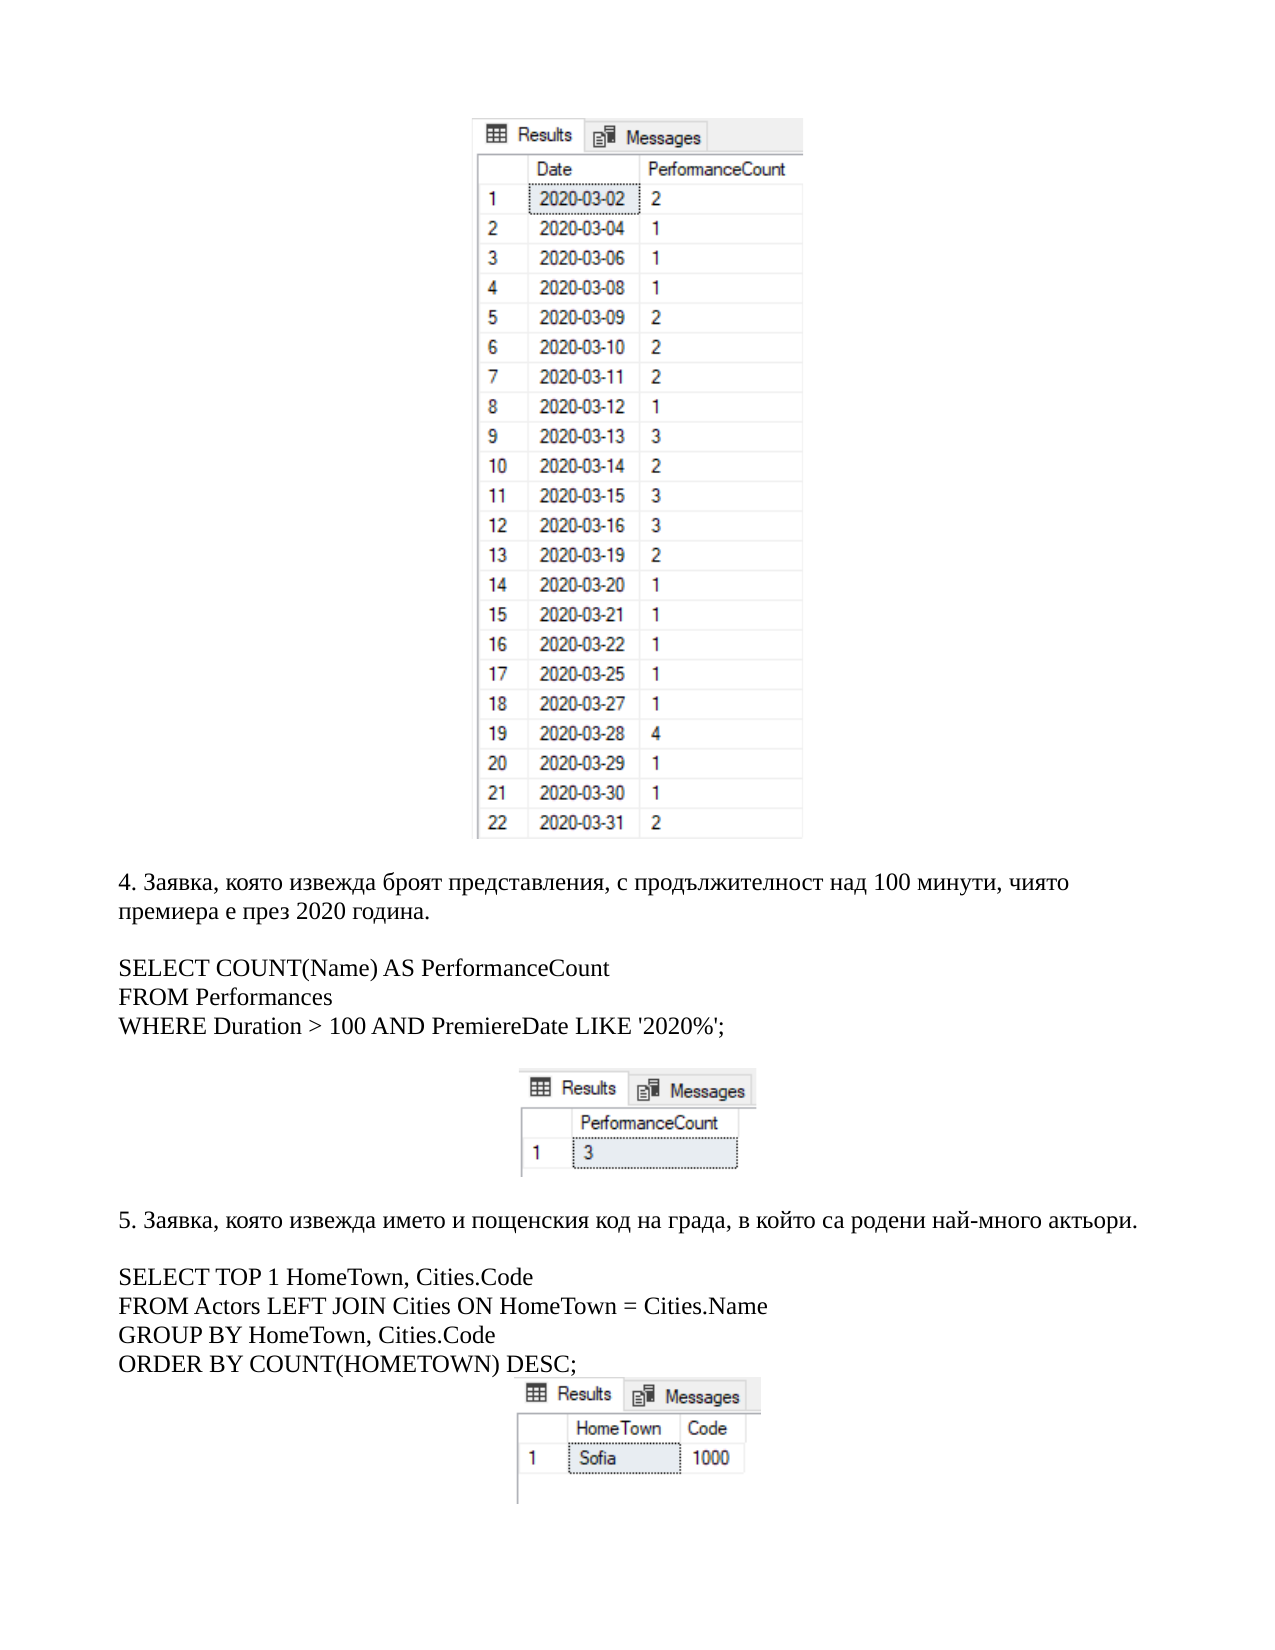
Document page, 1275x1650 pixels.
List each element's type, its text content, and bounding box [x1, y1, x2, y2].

picture [514, 1377, 761, 1504]
text 5. Заявка, която извежда името и пощенския код на града, в който са родени най-много актьори. [118, 1205, 1157, 1234]
picture [518, 1068, 757, 1177]
text FROM Actors LEFT JOIN Cities ON HomeTown = Cities.Name [118, 1291, 1157, 1320]
text 4. Заявка, която извежда броят представления, с продължителност над 100 минути, чиято премиера е през 2020 година. [118, 867, 1157, 925]
text SELECT COUNT(Name) AS PerformanceCount [118, 953, 1157, 982]
text SELECT TOP 1 HomeTown, Cities.Code [118, 1262, 1157, 1291]
picture [471, 118, 804, 839]
text FROM Performances [118, 982, 1157, 1011]
text WHERE Duration > 100 AND PremiereDate LIKE '2020%'; [118, 1011, 1157, 1040]
text GROUP BY HomeTown, Cities.Code [118, 1320, 1157, 1349]
text ORDER BY COUNT(HOMETOWN) DESC; [118, 1349, 1157, 1377]
